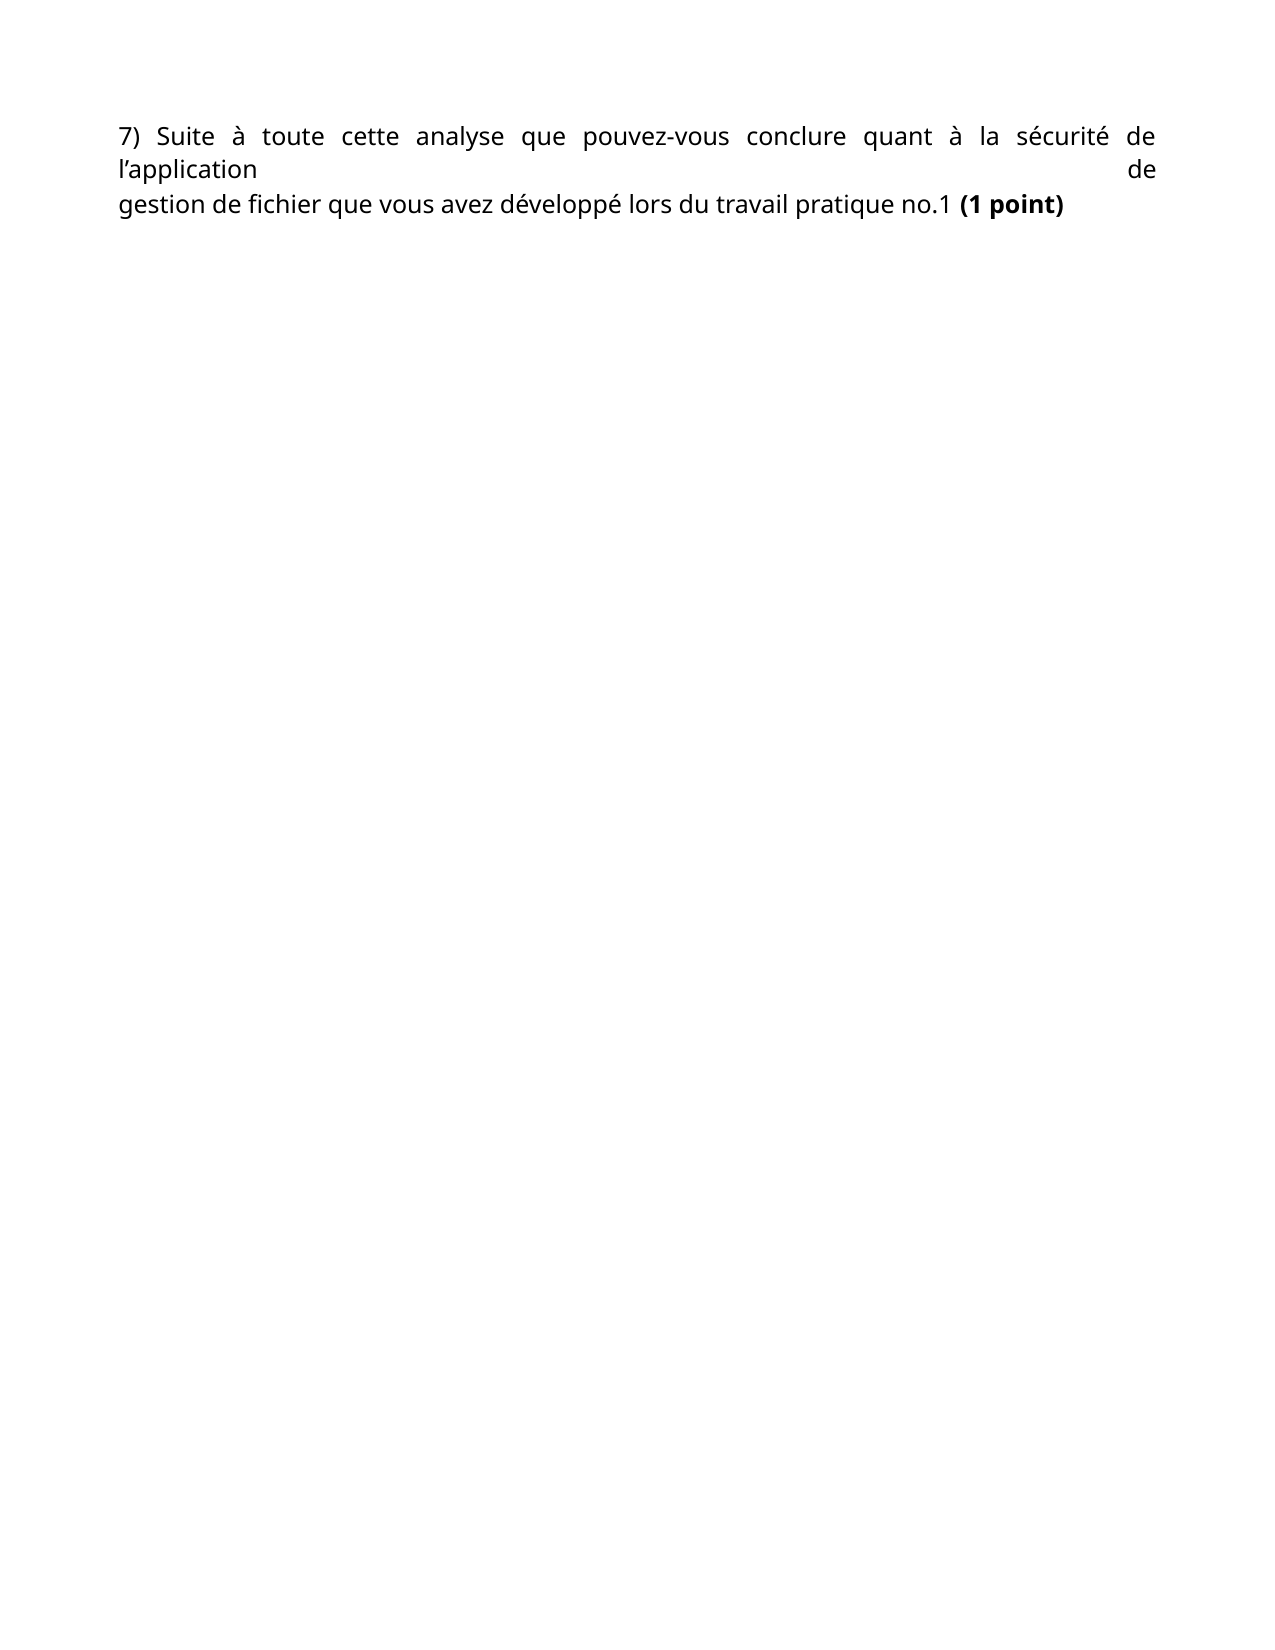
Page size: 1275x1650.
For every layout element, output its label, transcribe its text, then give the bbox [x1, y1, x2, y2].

text 7) Suite à toute cette analyse que pouvez-vous conclure quant à la sécurité de l’application de gestion de fichier que vous avez développé lors du travail pratique no.1 (1 point) [118, 118, 1157, 220]
